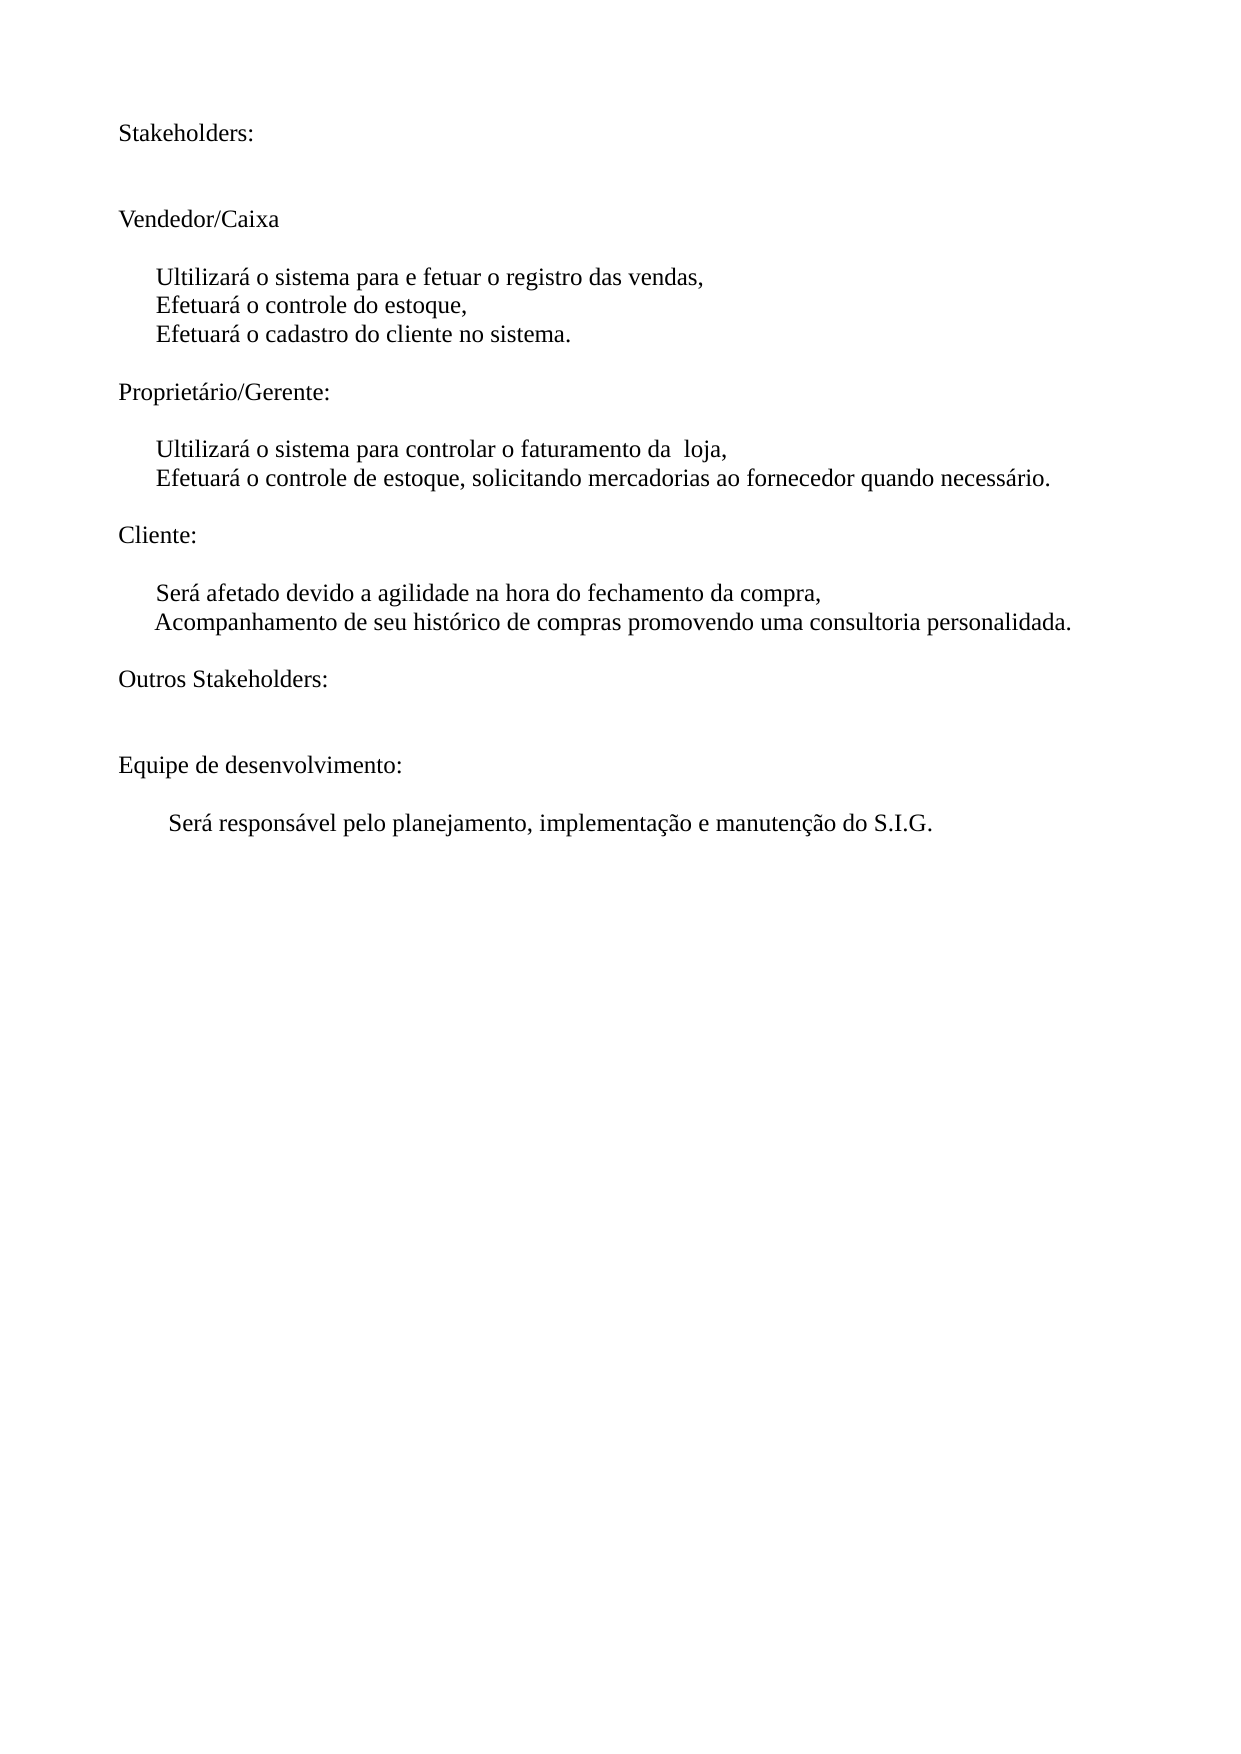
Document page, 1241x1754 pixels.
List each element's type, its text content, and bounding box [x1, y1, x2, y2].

text Equipe de desenvolvimento: [118, 751, 1122, 779]
text Proprietário/Gerente: [118, 377, 1122, 406]
text Outros Stakeholders: [118, 664, 1122, 693]
text Vendedor/Caixa [118, 204, 1122, 233]
text Cliente: [118, 521, 1122, 549]
text Será afetado devido a agilidade na hora do fechamento da compra, [118, 578, 1122, 607]
text Ultilizará o sistema para controlar o faturamento da loja, [118, 434, 1122, 463]
text Acompanhamento de seu histórico de compras promovendo uma consultoria personalidada. [118, 607, 1122, 636]
text Efetuará o controle do estoque, [118, 291, 1122, 319]
text Stakeholders: [118, 118, 1122, 147]
text Efetuará o controle de estoque, solicitando mercadorias ao fornecedor quando necessário. [118, 463, 1122, 492]
text Será responsável pelo planejamento, implementação e manutenção do S.I.G. [118, 808, 1122, 837]
text Ultilizará o sistema para e fetuar o registro das vendas, [118, 262, 1122, 291]
text Efetuará o cadastro do cliente no sistema. [118, 319, 1122, 348]
